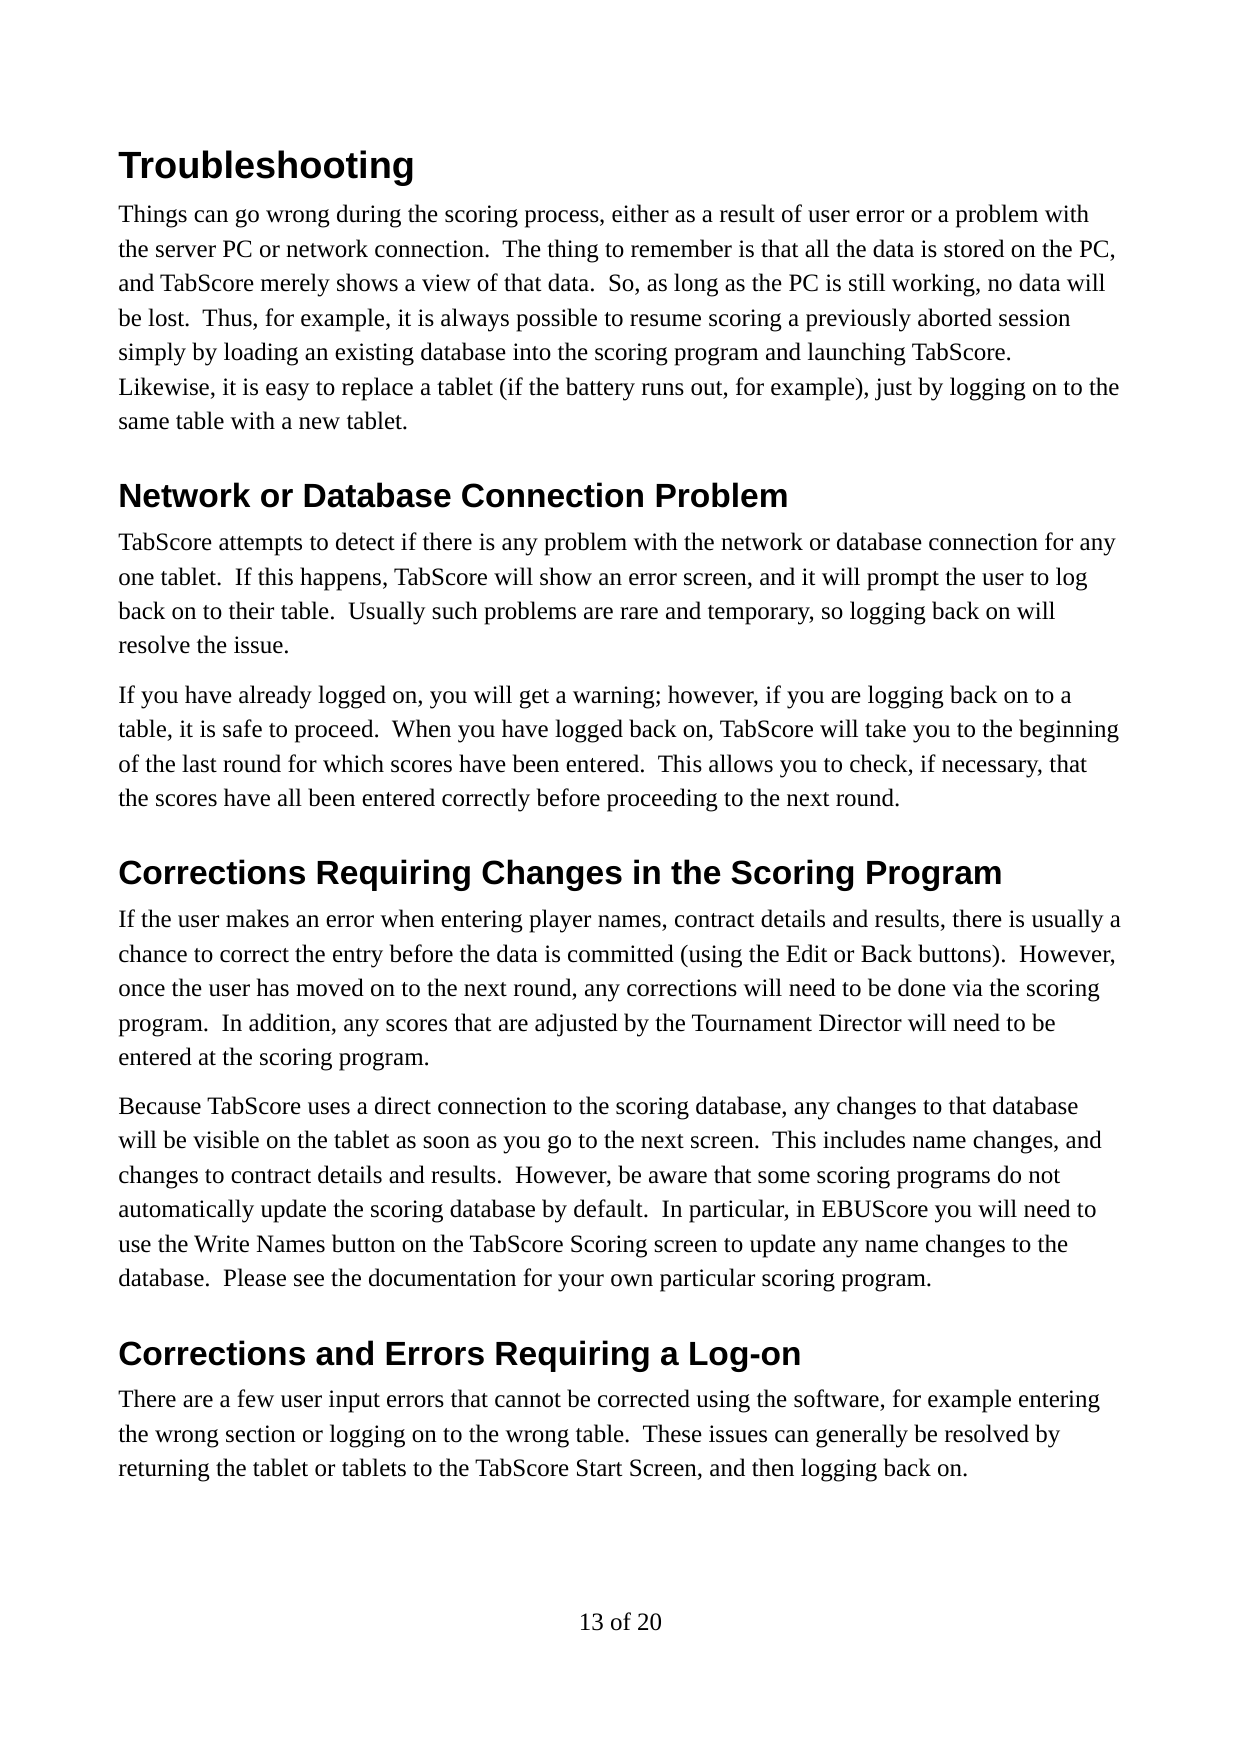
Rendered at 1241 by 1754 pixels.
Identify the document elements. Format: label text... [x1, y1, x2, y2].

text TabScore attempts to detect if there is any problem with the network or database connection for any one tablet. If this happens, TabScore will show an error screen, and it will prompt the user to log back on to their table. Usually such problems are rare and temporary, so logging back on will resolve the issue. [118, 527, 1122, 659]
text If the user makes an error when entering player names, contract details and results, there is usually a chance to correct the entry before the data is committed (using the Edit or Back buttons). However, once the user has moved on to the next round, any corrections will need to be done via the scoring program. In addition, any scores that are adjusted by the Tournament Director will need to be entered at the scoring program. [118, 904, 1122, 1071]
text Because TabScore uses a direct connection to the scoring database, any changes to that database will be visible on the tablet as soon as you go to the next screen. This includes name changes, and changes to contract details and results. However, be aware that some scoring programs do not automatically update the scoring database by default. In particular, in EBUScore you will need to use the Write Names button on the TabScore Scoring screen to update any name changes to the database. Please see the documentation for your own particular scoring program. [118, 1091, 1122, 1292]
subtitle Troubleshooting [118, 143, 1122, 187]
text There are a few user input errors that cannot be corrected using the software, for example entering the wrong section or logging on to the wrong table. These issues can generally be resolved by returning the tablet or tablets to the TabScore Start Screen, and then logging back on. [118, 1384, 1122, 1482]
subtitle Corrections Requiring Changes in the Scoring Program [118, 853, 1122, 892]
text Things can go wrong during the scoring process, either as a result of user error or a problem with the server PC or network connection. The thing to remember is that all the data is stored on the PC, and TabScore merely shows a view of that data. So, as long as the PC is still working, no data will be lost. Thus, for example, it is always possible to resume scoring a previously aborted session simply by loading an existing database into the scoring program and launching TabScore. Likewise, it is easy to replace a tablet (if the battery runs out, for example), just by logging on to the same table with a new tablet. [118, 199, 1122, 435]
subtitle Network or Database Connection Problem [118, 476, 1122, 515]
subtitle Corrections and Errors Requiring a Log-on [118, 1333, 1122, 1372]
text If you have already logged on, you will get a warning; however, if you are logging back on to a table, it is safe to proceed. When you have logged back on, TabScore will take you to the beginning of the last round for which scores have been entered. This allows you to check, if necessary, that the scores have all been entered correctly before proceeding to the next round. [118, 680, 1122, 812]
